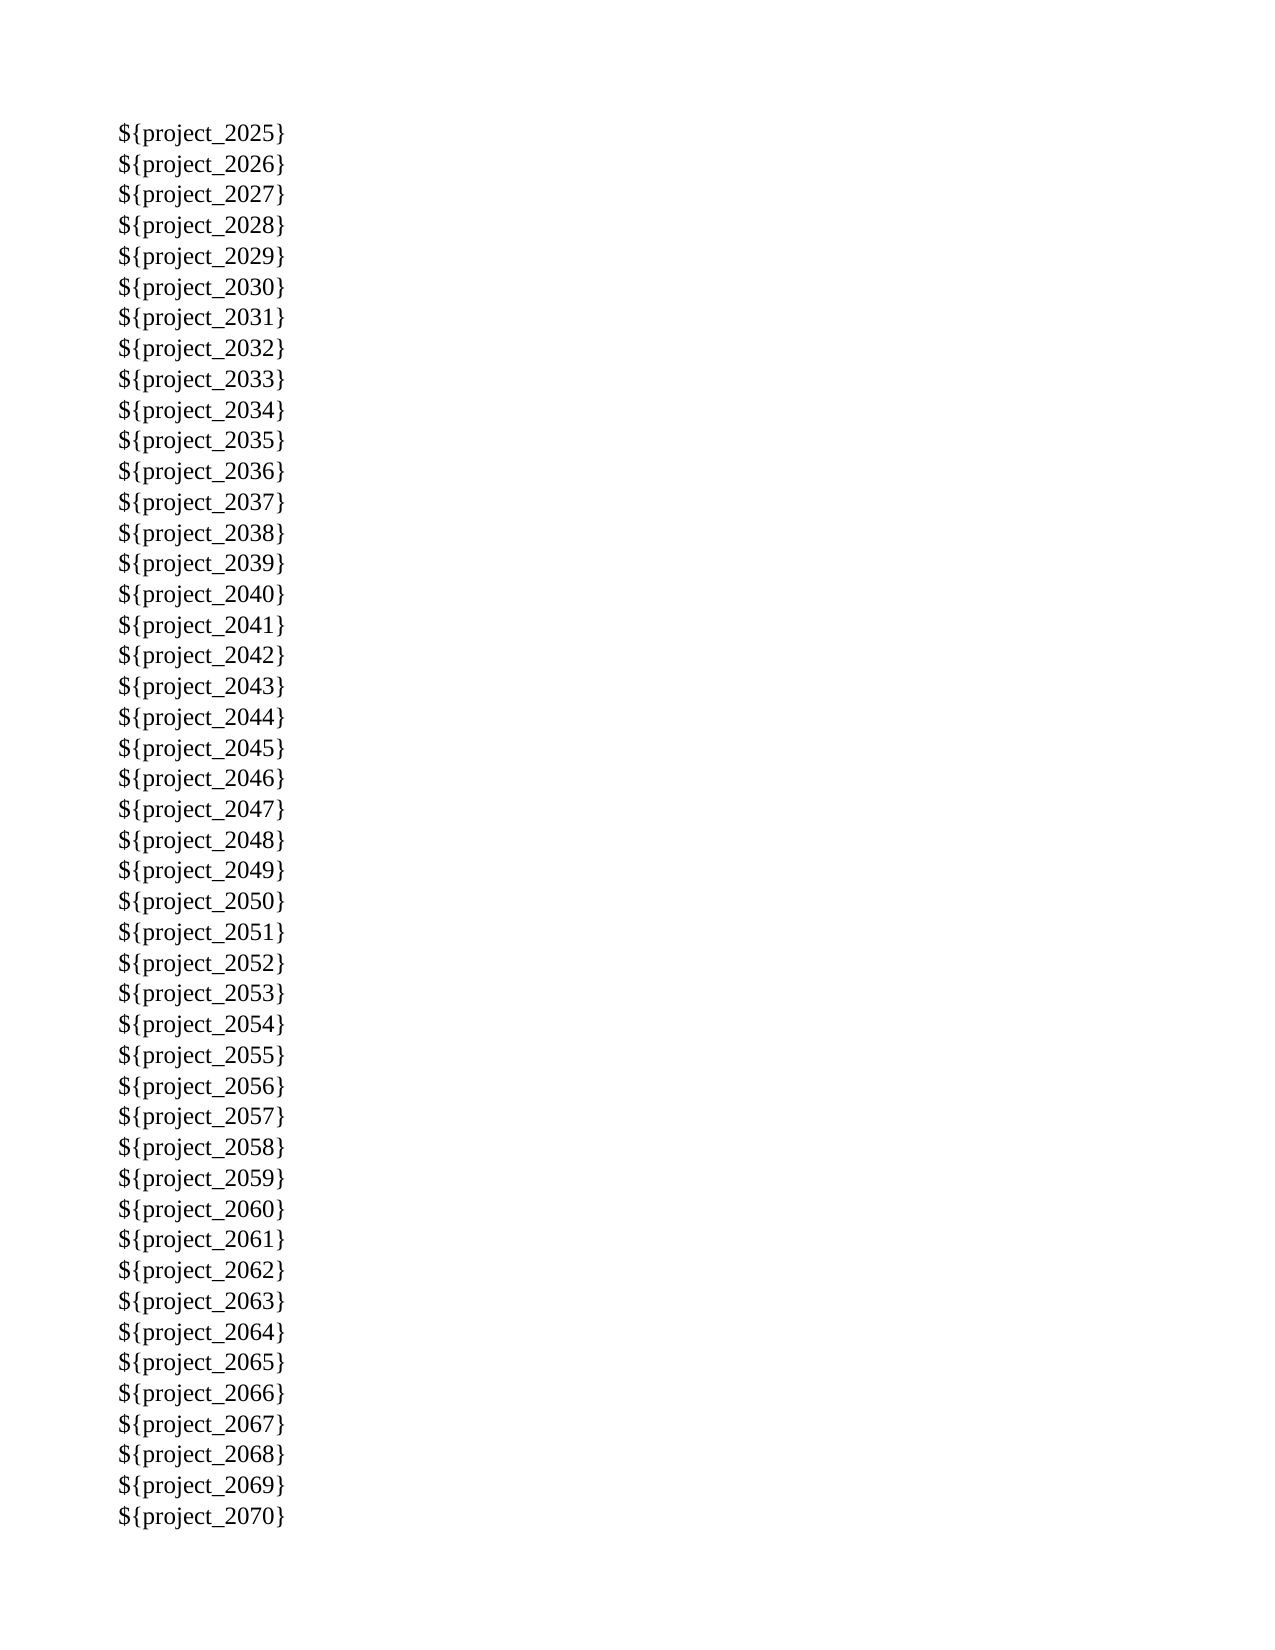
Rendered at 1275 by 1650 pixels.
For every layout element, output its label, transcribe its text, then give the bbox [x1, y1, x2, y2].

text ${project_2056} [118, 1071, 1157, 1099]
text ${project_2045} [118, 733, 1157, 761]
text ${project_2037} [118, 487, 1157, 516]
text ${project_2070} [118, 1501, 1157, 1530]
text ${project_2059} [118, 1163, 1157, 1192]
text ${project_2053} [118, 978, 1157, 1007]
text ${project_2068} [118, 1439, 1157, 1468]
text ${project_2039} [118, 548, 1157, 577]
text ${project_2029} [118, 241, 1157, 270]
text ${project_2065} [118, 1347, 1157, 1376]
text ${project_2025} [118, 118, 1157, 147]
text ${project_2067} [118, 1409, 1157, 1437]
text ${project_2057} [118, 1101, 1157, 1130]
text ${project_2044} [118, 702, 1157, 731]
text ${project_2069} [118, 1470, 1157, 1499]
text ${project_2048} [118, 825, 1157, 854]
text ${project_2051} [118, 917, 1157, 946]
text ${project_2046} [118, 763, 1157, 792]
text ${project_2026} [118, 149, 1157, 178]
text ${project_2033} [118, 364, 1157, 393]
text ${project_2061} [118, 1224, 1157, 1253]
text ${project_2060} [118, 1194, 1157, 1222]
text ${project_2040} [118, 579, 1157, 608]
text ${project_2062} [118, 1255, 1157, 1284]
text ${project_2064} [118, 1317, 1157, 1345]
text ${project_2032} [118, 333, 1157, 362]
text ${project_2042} [118, 641, 1157, 669]
text ${project_2030} [118, 272, 1157, 301]
text ${project_2050} [118, 886, 1157, 915]
text ${project_2058} [118, 1132, 1157, 1161]
text ${project_2028} [118, 210, 1157, 239]
text ${project_2035} [118, 425, 1157, 454]
text ${project_2054} [118, 1009, 1157, 1038]
text ${project_2055} [118, 1040, 1157, 1069]
text ${project_2049} [118, 856, 1157, 884]
text ${project_2052} [118, 948, 1157, 977]
text ${project_2036} [118, 456, 1157, 485]
text ${project_2063} [118, 1286, 1157, 1314]
text ${project_2034} [118, 395, 1157, 423]
text ${project_2043} [118, 671, 1157, 700]
text ${project_2038} [118, 518, 1157, 546]
text ${project_2041} [118, 610, 1157, 638]
text ${project_2031} [118, 302, 1157, 331]
text ${project_2047} [118, 794, 1157, 823]
text ${project_2066} [118, 1378, 1157, 1407]
text ${project_2027} [118, 179, 1157, 208]
